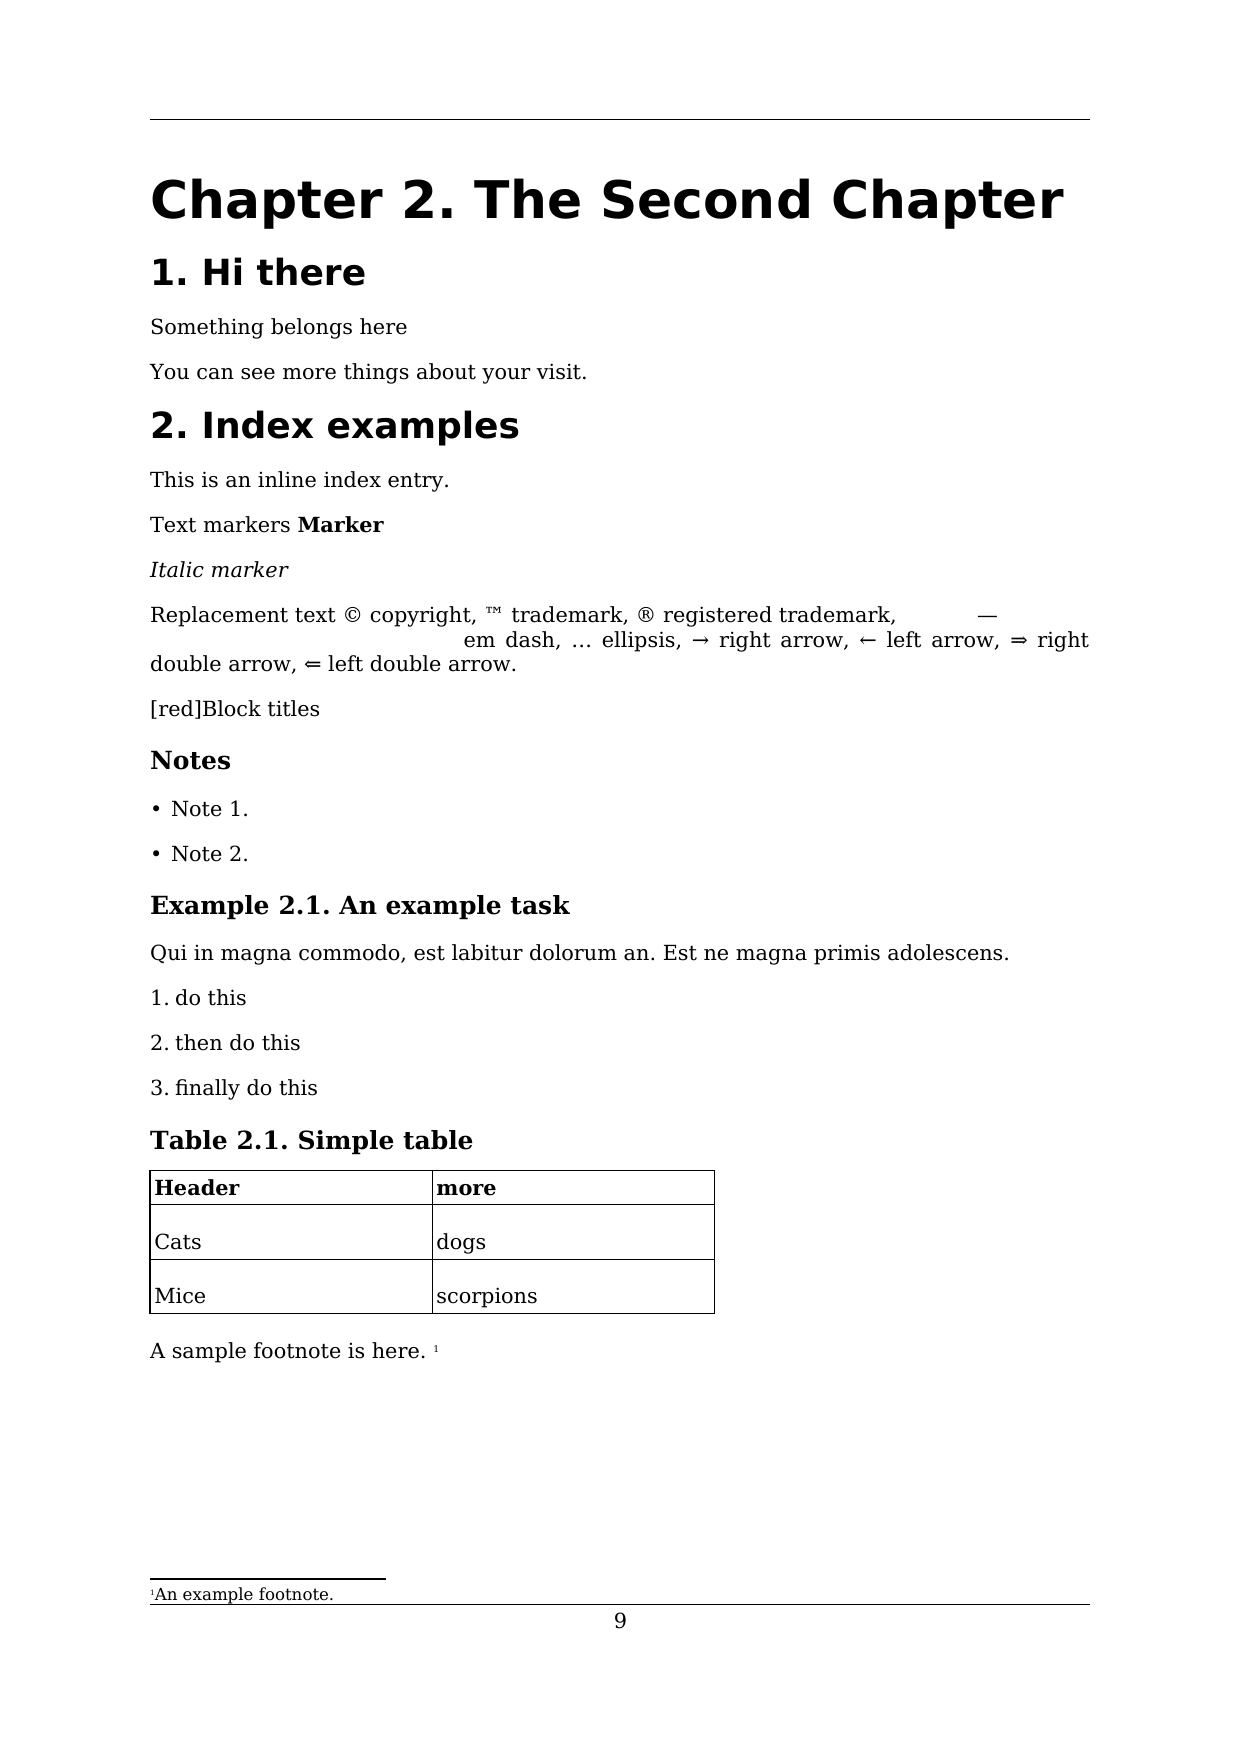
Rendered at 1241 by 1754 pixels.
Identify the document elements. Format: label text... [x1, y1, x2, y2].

text Chapter 2. The Second Chapter [150, 171, 1090, 231]
text Something belongs here [150, 315, 1090, 339]
table_cell Cats [151, 1205, 432, 1258]
text Table 2.1. Simple table [150, 1126, 1090, 1155]
table_cell dogs [433, 1205, 714, 1258]
text Text markers Marker [150, 513, 1090, 537]
text 1An example footnote. [150, 1584, 1090, 1604]
list then do this [150, 1031, 1090, 1056]
text Italic marker [150, 558, 1090, 583]
table_cell Mice [151, 1260, 432, 1313]
list Note 1. [150, 797, 1090, 821]
text Replacement text © copyright, ™ trademark, ® registered trademark, — em dash, … ellipsis, → right arrow, ← left arrow, ⇒ right double arrow, ⇐ left double arrow. [150, 603, 1090, 676]
text Notes [150, 746, 1090, 776]
text Qui in magna commodo, est labitur dolorum an. Est ne magna primis adolescens. [150, 941, 1090, 965]
list finally do this [150, 1076, 1090, 1101]
text 2. Index examples [150, 405, 1090, 447]
text [red]Block titles [150, 697, 1090, 721]
table_cell scorpions [433, 1260, 714, 1313]
list Note 2. [150, 842, 1090, 866]
list do this [150, 986, 1090, 1011]
text A sample footnote is here. 1 [150, 1335, 1090, 1363]
table_header Header [151, 1171, 432, 1204]
text 1. Hi there [150, 252, 1090, 294]
text You can see more things about your visit. [150, 360, 1090, 384]
text Example 2.1. An example task [150, 891, 1090, 920]
text This is an inline index entry. [150, 468, 1090, 492]
table_header more [433, 1171, 714, 1204]
